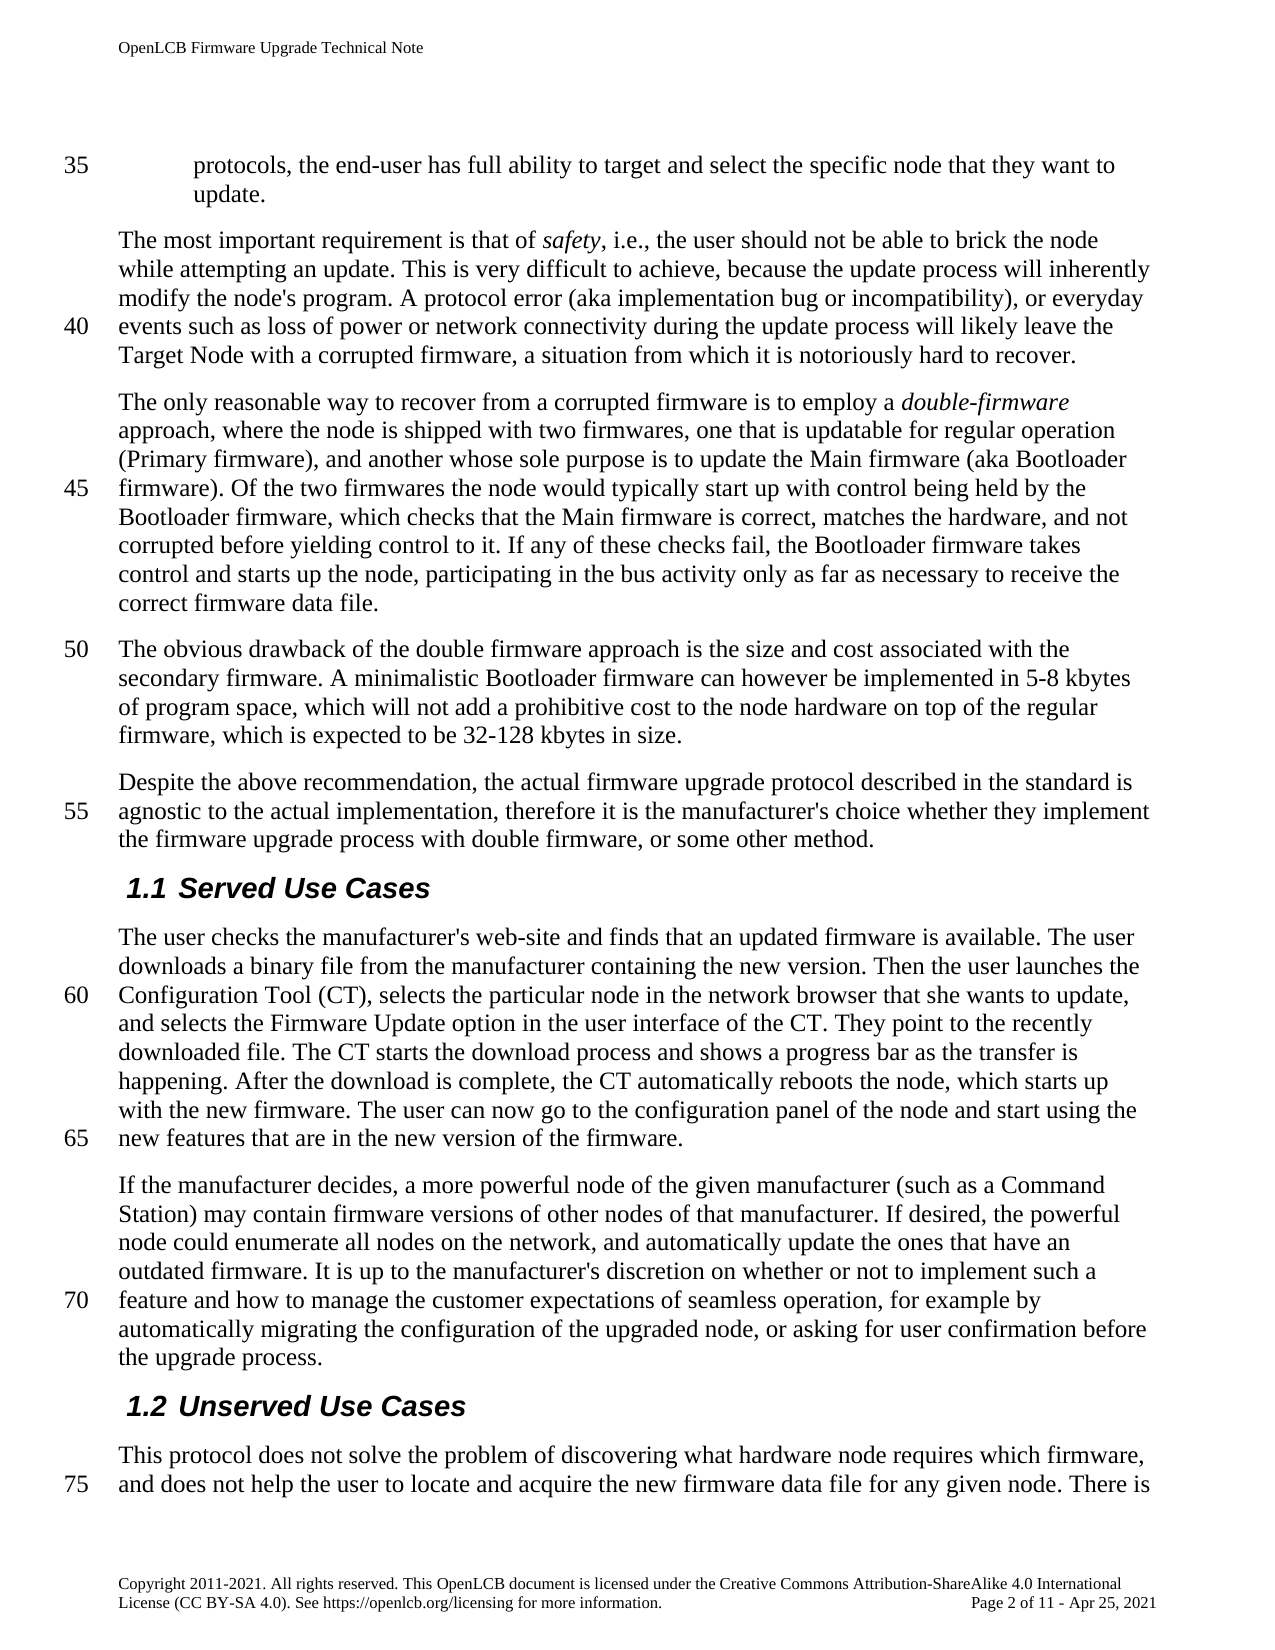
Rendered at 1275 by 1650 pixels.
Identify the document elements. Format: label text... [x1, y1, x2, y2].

subtitle Served Use Cases [118, 871, 1157, 904]
text The obvious drawback of the double firmware approach is the size and cost associated with the secondary firmware. A minimalistic Bootloader firmware can however be implemented in 5-8 kbytes of program space, which will not add a prohibitive cost to the node hardware on top of the regular firmware, which is expected to be 32-128 kbytes in size. [118, 634, 1157, 749]
subtitle Unserved Use Cases [118, 1389, 1157, 1422]
list protocols, the end-user has full ability to target and select the specific node that they want to update. [156, 150, 1157, 207]
text The user checks the manufacturer's web-site and finds that an updated firmware is available. The user downloads a binary file from the manufacturer containing the new version. Then the user launches the Configuration Tool (CT), selects the particular node in the network browser that she wants to update, and selects the Firmware Update option in the user interface of the CT. They point to the recently downloaded file. The CT starts the download process and shows a progress bar as the transfer is happening. After the download is complete, the CT automatically reboots the node, which starts up with the new firmware. The user can now go to the configuration panel of the node and start using the new features that are in the new version of the firmware. [118, 922, 1157, 1152]
text Despite the above recommendation, the actual firmware upgrade protocol described in the standard is agnostic to the actual implementation, therefore it is the manufacturer's choice whether they implement the firmware upgrade process with double firmware, or some other method. [118, 767, 1157, 853]
text The most important requirement is that of safety, i.e., the user should not be able to brick the node while attempting an update. This is very difficult to achieve, because the update process will inherently modify the node's program. A protocol error (aka implementation bug or incompatibility), or everyday events such as loss of power or network connectivity during the update process will likely leave the Target Node with a corrupted firmware, a situation from which it is notoriously hard to recover. [118, 225, 1157, 369]
text This protocol does not solve the problem of discovering what hardware node requires which firmware, and does not help the user to locate and acquire the new firmware data file for any given node. There is [118, 1440, 1157, 1498]
text If the manufacturer decides, a more powerful node of the given manufacturer (such as a Command Station) may contain firmware versions of other nodes of that manufacturer. If desired, the powerful node could enumerate all nodes on the network, and automatically update the ones that have an outdated firmware. It is up to the manufacturer's discretion on whether or not to implement such a feature and how to manage the customer expectations of seamless operation, for example by automatically migrating the configuration of the upgraded node, or asking for user confirmation before the upgrade process. [118, 1170, 1157, 1371]
text The only reasonable way to recover from a corrupted firmware is to employ a double-firmware approach, where the node is shipped with two firmwares, one that is updatable for regular operation (Primary firmware), and another whose sole purpose is to update the Main firmware (aka Bootloader firmware). Of the two firmwares the node would typically start up with control being held by the Bootloader firmware, which checks that the Main firmware is correct, matches the hardware, and not corrupted before yielding control to it. If any of these checks fail, the Bootloader firmware takes control and starts up the node, participating in the bus activity only as far as necessary to receive the correct firmware data file. [118, 387, 1157, 617]
